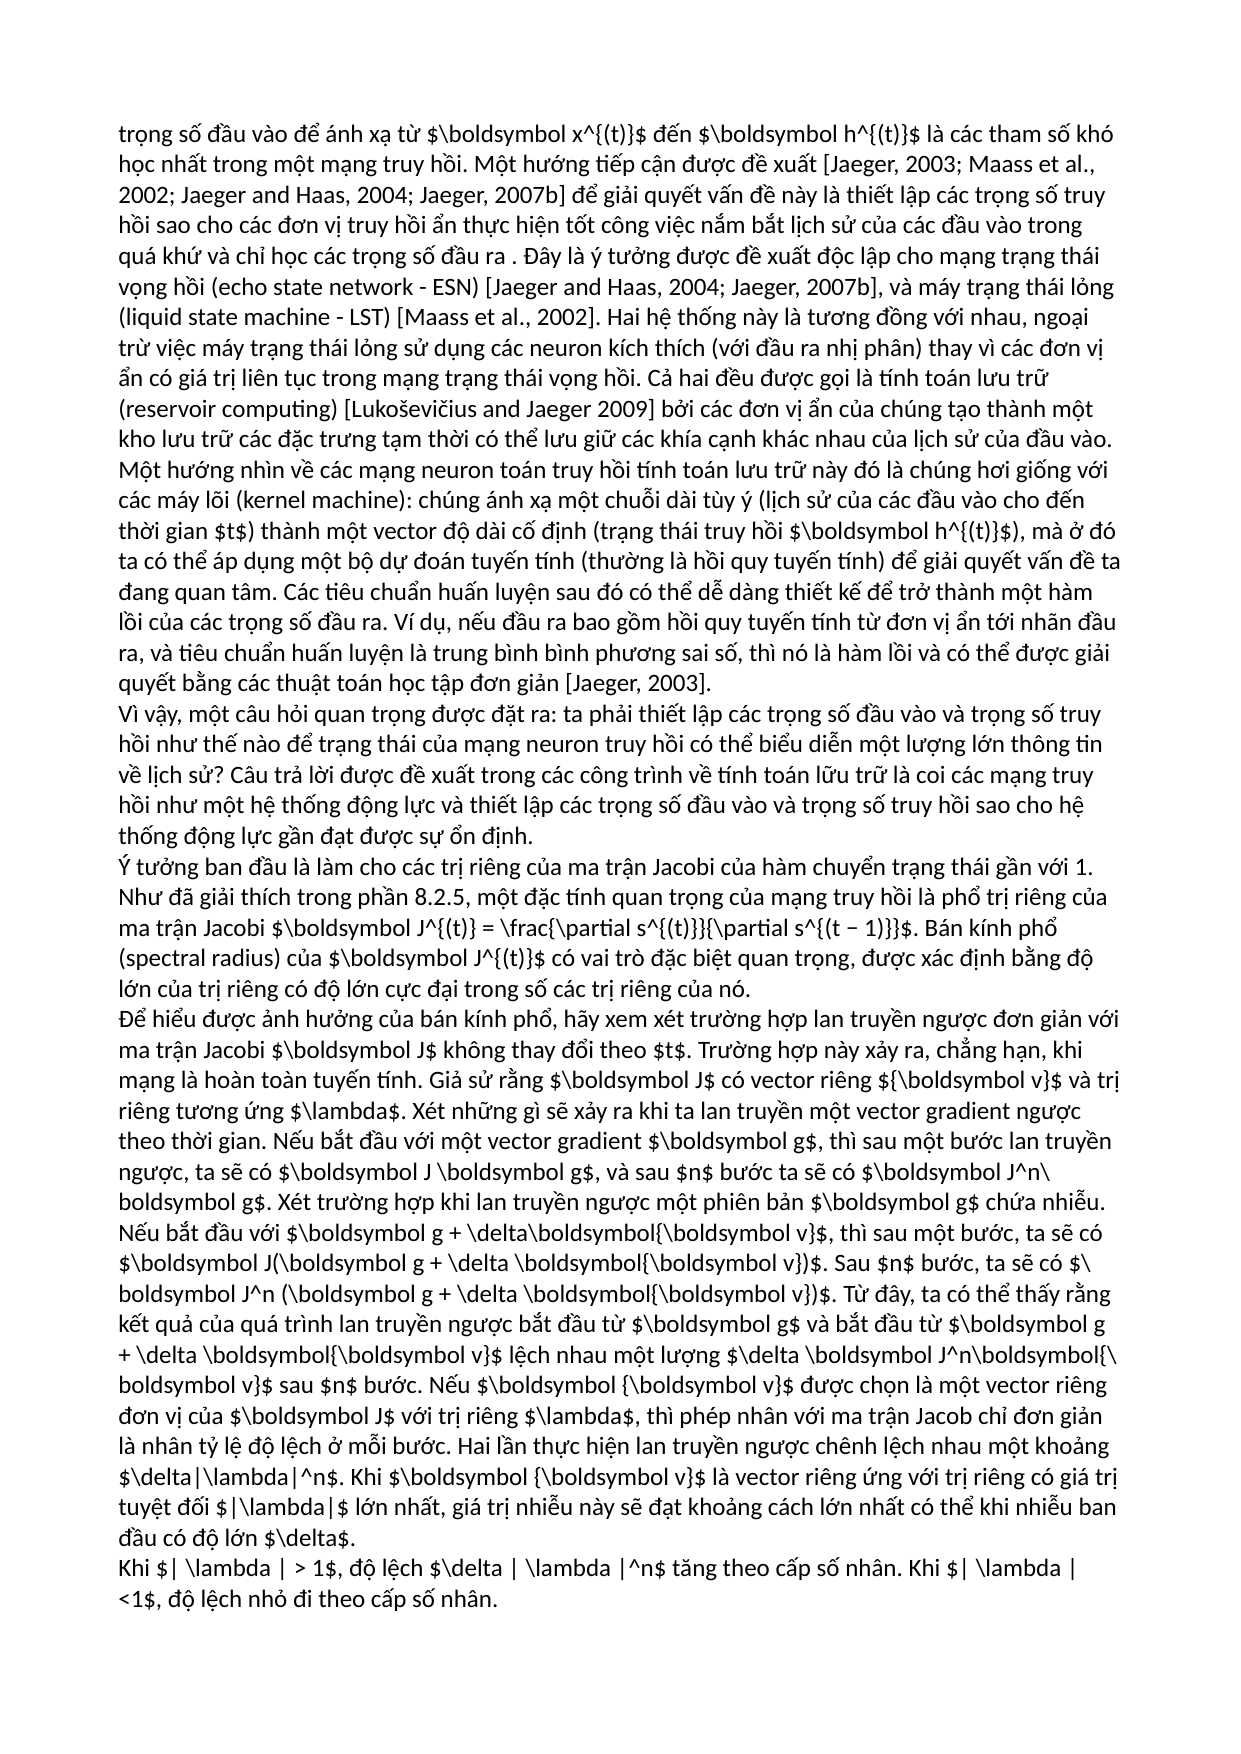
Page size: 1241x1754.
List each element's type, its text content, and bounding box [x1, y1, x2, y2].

text Khi $| \lambda | > 1$, độ lệch $\delta | \lambda |^n$ tăng theo cấp số nhân. Khi $| \lambda |<1$, độ lệch nhỏ đi theo cấp số nhân. [118, 1553, 1122, 1614]
text trọng số đầu vào để ánh xạ từ $\boldsymbol x^{(t)}$ đến $\boldsymbol h^{(t)}$ là các tham số khó học nhất trong một mạng truy hồi. Một hướng tiếp cận được đề xuất [Jaeger, 2003; Maass et al., 2002; Jaeger and Haas, 2004; Jaeger, 2007b] để giải quyết vấn đề này là thiết lập các trọng số truy hồi sao cho các đơn vị truy hồi ẩn thực hiện tốt công việc nắm bắt lịch sử của các đầu vào trong quá khứ và chỉ học các trọng số đầu ra . Đây là ý tưởng được đề xuất độc lập cho mạng trạng thái vọng hồi (echo state network - ESN) [Jaeger and Haas, 2004; Jaeger, 2007b], và máy trạng thái lỏng (liquid state machine - LST) [Maass et al., 2002]. Hai hệ thống này là tương đồng với nhau, ngoại trừ việc máy trạng thái lỏng sử dụng các neuron kích thích (với đầu ra nhị phân) thay vì các đơn vị ẩn có giá trị liên tục trong mạng trạng thái vọng hồi. Cả hai đều được gọi là tính toán lưu trữ (reservoir computing) [Lukoševičius and Jaeger 2009] bởi các đơn vị ẩn của chúng tạo thành một kho lưu trữ các đặc trưng tạm thời có thể lưu giữ các khía cạnh khác nhau của lịch sử của đầu vào. [118, 118, 1122, 454]
text Để hiểu được ảnh hưởng của bán kính phổ, hãy xem xét trường hợp lan truyền ngược đơn giản với ma trận Jacobi $\boldsymbol J$ không thay đổi theo $t$. Trường hợp này xảy ra, chẳng hạn, khi mạng là hoàn toàn tuyến tính. Giả sử rằng $\boldsymbol J$ có vector riêng ${\boldsymbol v}$ và trị riêng tương ứng $\lambda$. Xét những gì sẽ xảy ra khi ta lan truyền một vector gradient ngược theo thời gian. Nếu bắt đầu với một vector gradient $\boldsymbol g$, thì sau một bước lan truyền ngược, ta sẽ có $\boldsymbol J \boldsymbol g$, và sau $n$ bước ta sẽ có $\boldsymbol J^n\boldsymbol g$. Xét trường hợp khi lan truyền ngược một phiên bản $\boldsymbol g$ chứa nhiễu. Nếu bắt đầu với $\boldsymbol g + \delta\boldsymbol{\boldsymbol v}$, thì sau một bước, ta sẽ có $\boldsymbol J(\boldsymbol g + \delta \boldsymbol{\boldsymbol v})$. Sau $n$ bước, ta sẽ có $\boldsymbol J^n (\boldsymbol g + \delta \boldsymbol{\boldsymbol v})$. Từ đây, ta có thể thấy rằng kết quả của quá trình lan truyền ngược bắt đầu từ $\boldsymbol g$ và bắt đầu từ $\boldsymbol g + \delta \boldsymbol{\boldsymbol v}$ lệch nhau một lượng $\delta \boldsymbol J^n\boldsymbol{\boldsymbol v}$ sau $n$ bước. Nếu $\boldsymbol {\boldsymbol v}$ được chọn là một vector riêng đơn vị của $\boldsymbol J$ với trị riêng $\lambda$, thì phép nhân với ma trận Jacob chỉ đơn giản là nhân tỷ lệ độ lệch ở mỗi bước. Hai lần thực hiện lan truyền ngược chênh lệch nhau một khoảng $\delta|\lambda|^n$. Khi $\boldsymbol {\boldsymbol v}$ là vector riêng ứng với trị riêng có giá trị tuyệt đối $|\lambda|$ lớn nhất, giá trị nhiễu này sẽ đạt khoảng cách lớn nhất có thể khi nhiễu ban đầu có độ lớn $\delta$. [118, 1003, 1122, 1553]
text Vì vậy, một câu hỏi quan trọng được đặt ra: ta phải thiết lập các trọng số đầu vào và trọng số truy hồi như thế nào để trạng thái của mạng neuron truy hồi có thể biểu diễn một lượng lớn thông tin về lịch sử? Câu trả lời được đề xuất trong các công trình về tính toán lữu trữ là coi các mạng truy hồi như một hệ thống động lực và thiết lập các trọng số đầu vào và trọng số truy hồi sao cho hệ thống động lực gần đạt được sự ổn định. [118, 698, 1122, 851]
text Một hướng nhìn về các mạng neuron toán truy hồi tính toán lưu trữ này đó là chúng hơi giống với các máy lõi (kernel machine): chúng ánh xạ một chuỗi dài tùy ý (lịch sử của các đầu vào cho đến thời gian $t$) thành một vector độ dài cố định (trạng thái truy hồi $\boldsymbol h^{(t)}$), mà ở đó ta có thể áp dụng một bộ dự đoán tuyến tính (thường là hồi quy tuyến tính) để giải quyết vấn đề ta đang quan tâm. Các tiêu chuẩn huấn luyện sau đó có thể dễ dàng thiết kế để trở thành một hàm lồi của các trọng số đầu ra. Ví dụ, nếu đầu ra bao gồm hồi quy tuyến tính từ đơn vị ẩn tới nhãn đầu ra, và tiêu chuẩn huấn luyện là trung bình bình phương sai số, thì nó là hàm lồi và có thể được giải quyết bằng các thuật toán học tập đơn giản [Jaeger, 2003]. [118, 454, 1122, 698]
text Ý tưởng ban đầu là làm cho các trị riêng của ma trận Jacobi của hàm chuyển trạng thái gần với 1. Như đã giải thích trong phần 8.2.5, một đặc tính quan trọng của mạng truy hồi là phổ trị riêng của ma trận Jacobi $\boldsymbol J^{(t)} = \frac{\partial s^{(t)}}{\partial s^{(t − 1)}}$. Bán kính phổ (spectral radius) của $\boldsymbol J^{(t)}$ có vai trò đặc biệt quan trọng, được xác định bằng độ lớn của trị riêng có độ lớn cực đại trong số các trị riêng của nó. [118, 851, 1122, 1003]
